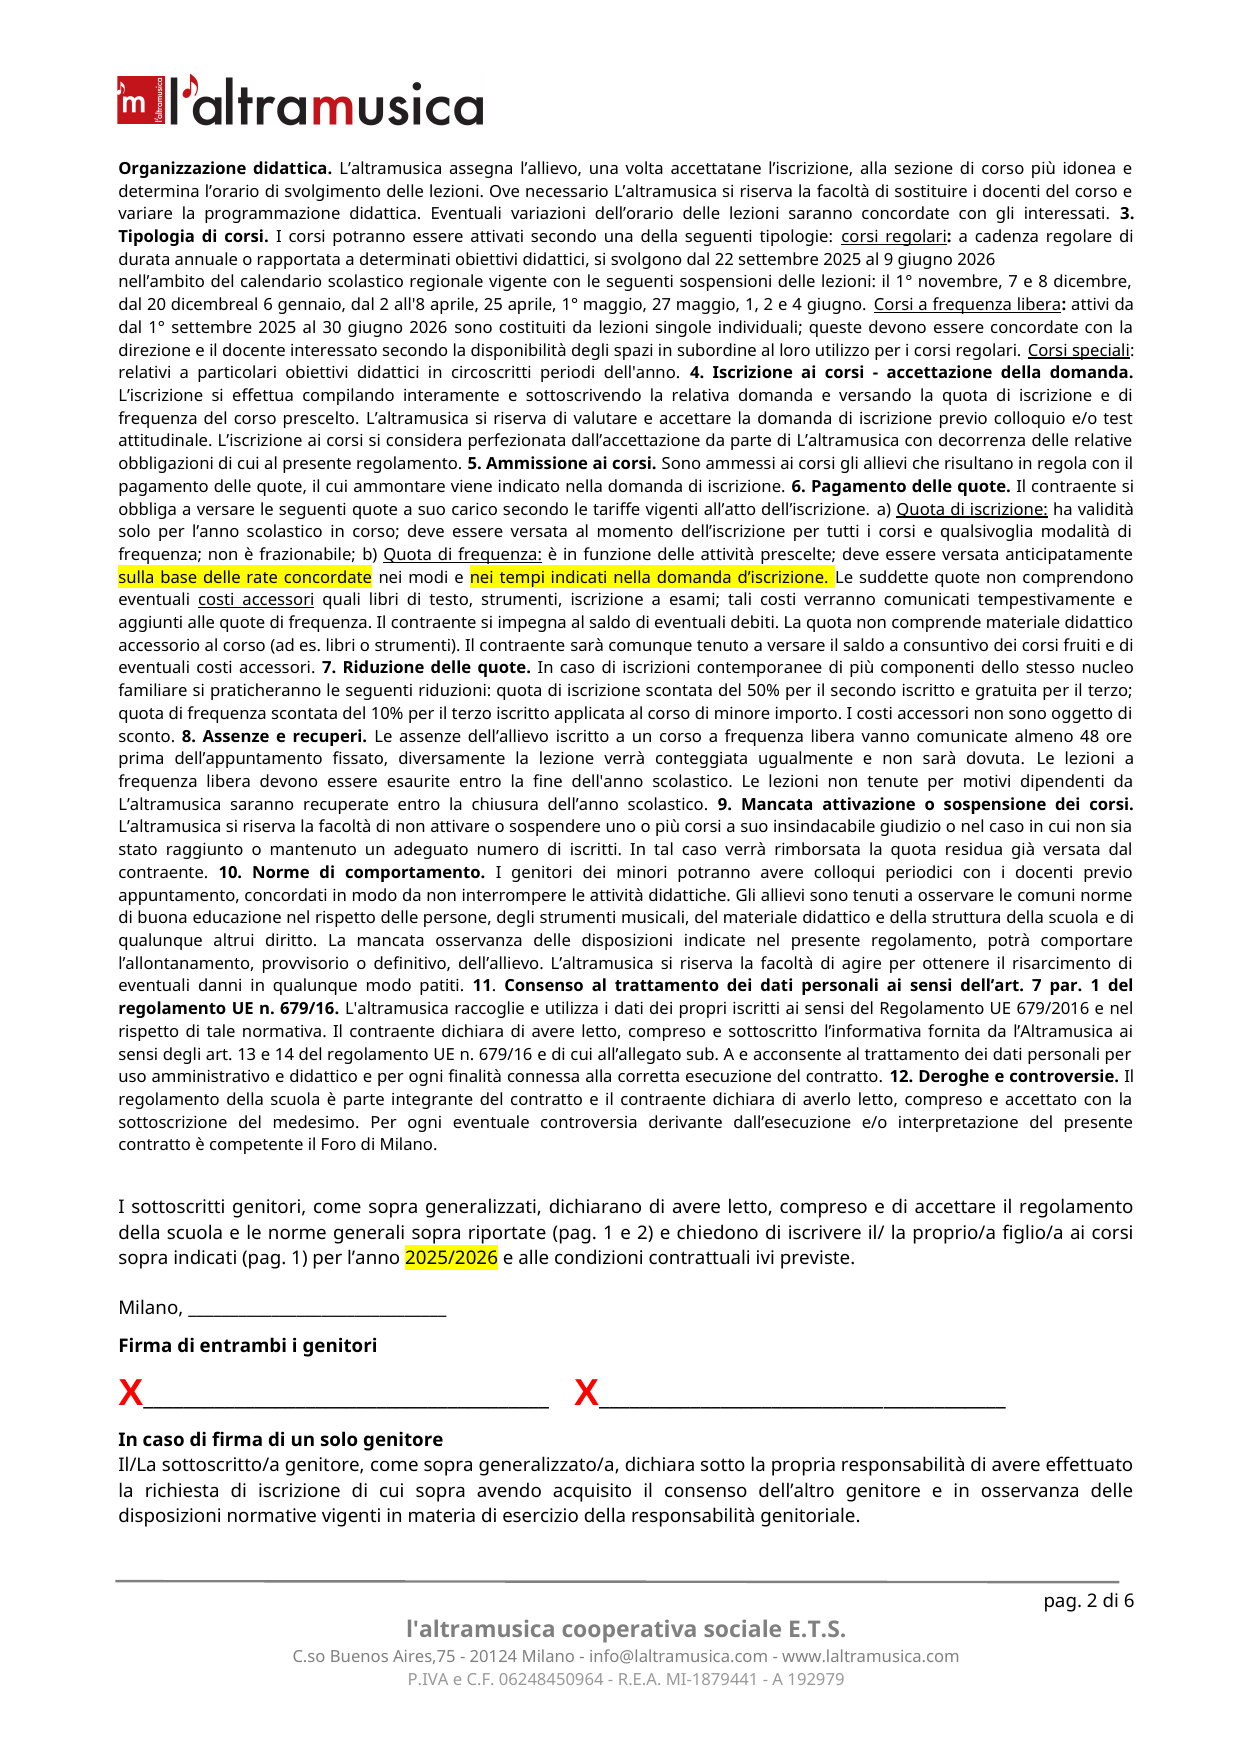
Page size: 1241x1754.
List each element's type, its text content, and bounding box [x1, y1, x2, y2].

text nell’ambito del calendario scolastico regionale vigente con le seguenti sospensioni delle lezioni: il 1° novembre, 7 e 8 dicembre, dal 20 dicembreal 6 gennaio, dal 2 all'8 aprile, 25 aprile, 1° maggio, 27 maggio, 1, 2 e 4 giugno. Corsi a frequenza libera: attivi da dal 1° settembre 2025 al 30 giugno 2026 sono costituiti da lezioni singole individuali; queste devono essere concordate con la direzione e il docente interessato secondo la disponibilità degli spazi in subordine al loro utilizzo per i corsi regolari. Corsi speciali: relativi a particolari obiettivi didattici in circoscritti periodi dell'anno. 4. Iscrizione ai corsi - accettazione della domanda. L’iscrizione si effettua compilando interamente e sottoscrivendo la relativa domanda e versando la quota di iscrizione e di frequenza del corso prescelto. L’altramusica si riserva di valutare e accettare la domanda di iscrizione previo colloquio e/o test attitudinale. L’iscrizione ai corsi si considera perfezionata dall’accettazione da parte di L’altramusica con decorrenza delle relative obbligazioni di cui al presente regolamento. 5. Ammissione ai corsi. Sono ammessi ai corsi gli allievi che risultano in regola con il pagamento delle quote, il cui ammontare viene indicato nella domanda di iscrizione. 6. Pagamento delle quote. Il contraente si obbliga a versare le seguenti quote a suo carico secondo le tariffe vigenti all’atto dell’iscrizione. a) Quota di iscrizione: ha validità solo per l’anno scolastico in corso; deve essere versata al momento dell’iscrizione per tutti i corsi e qualsivoglia modalità di frequenza; non è frazionabile; b) Quota di frequenza: è in funzione delle attività prescelte; deve essere versata anticipatamente sulla base delle rate concordate nei modi e nei tempi indicati nella domanda d’iscrizione. Le suddette quote non comprendono eventuali costi accessori quali libri di testo, strumenti, iscrizione a esami; tali costi verranno comunicati tempestivamente e aggiunti alle quote di frequenza. Il contraente si impegna al saldo di eventuali debiti. La quota non comprende materiale didattico accessorio al corso (ad es. libri o strumenti). Il contraente sarà comunque tenuto a versare il saldo a consuntivo dei corsi fruiti e di eventuali costi accessori. 7. Riduzione delle quote. In caso di iscrizioni contemporanee di più componenti dello stesso nucleo familiare si praticheranno le seguenti riduzioni: quota di iscrizione scontata del 50% per il secondo iscritto e gratuita per il terzo; quota di frequenza scontata del 10% per il terzo iscritto applicata al corso di minore importo. I costi accessori non sono oggetto di sconto. 8. Assenze e recuperi. Le assenze dell’allievo iscritto a un corso a frequenza libera vanno comunicate almeno 48 ore prima dell’appuntamento fissato, diversamente la lezione verrà conteggiata ugualmente e non sarà dovuta. Le lezioni a frequenza libera devono essere esaurite entro la fine dell'anno scolastico. Le lezioni non tenute per motivi dipendenti da L’altramusica saranno recuperate entro la chiusura dell’anno scolastico. 9. Mancata attivazione o sospensione dei corsi. L’altramusica si riserva la facoltà di non attivare o sospendere uno o più corsi a suo insindacabile giudizio o nel caso in cui non sia stato raggiunto o mantenuto un adeguato numero di iscritti. In tal caso verrà rimborsata la quota residua già versata dal contraente. 10. Norme di comportamento. I genitori dei minori potranno avere colloqui periodici con i docenti previo appuntamento, concordati in modo da non interrompere le attività didattiche. Gli allievi sono tenuti a osservare le comuni norme di buona educazione nel rispetto delle persone, degli strumenti musicali, del materiale didattico e della struttura della scuola e di qualunque altrui diritto. La mancata osservanza delle disposizioni indicate nel presente regolamento, potrà comportare l’allontanamento, provvisorio o definitivo, dell’allievo. L’altramusica si riserva la facoltà di agire per ottenere il risarcimento di eventuali danni in qualunque modo patiti. 11. Consenso al trattamento dei dati personali ai sensi dell’art. 7 par. 1 del regolamento UE n. 679/16. L'altramusica raccoglie e utilizza i dati dei propri iscritti ai sensi del Regolamento UE 679/2016 e nel rispetto di tale normativa. Il contraente dichiara di avere letto, compreso e sottoscritto l’informativa fornita da l’Altramusica ai sensi degli art. 13 e 14 del regolamento UE n. 679/16 e di cui all’allegato sub. A e acconsente al trattamento dei dati personali per uso amministrativo e didattico e per ogni finalità connessa alla corretta esecuzione del contratto. 12. Deroghe e controversie. Il regolamento della scuola è parte integrante del contratto e il contraente dichiara di averlo letto, compreso e accettato con la sottoscrizione del medesimo. Per ogni eventuale controversia derivante dall’esecuzione e/o interpretazione del presente contratto è competente il Foro di Milano. [118, 270, 1134, 1156]
picture [117, 76, 165, 124]
text Organizzazione didattica. L’altramusica assegna l’allievo, una volta accettatane l’iscrizione, alla sezione di corso più idonea e determina l’orario di svolgimento delle lezioni. Ove necessario L’altramusica si riserva la facoltà di sostituire i docenti del corso e variare la programmazione didattica. Eventuali variazioni dell’orario delle lezioni saranno concordate con gli interessati. 3. Tipologia di corsi. I corsi potranno essere attivati secondo una della seguenti tipologie: corsi regolari: a cadenza regolare di durata annuale o rapportata a determinati obiettivi didattici, si svolgono dal 22 settembre 2025 al 9 giugno 2026 [118, 156, 1134, 270]
text X________________________________________ X________________________________________ [118, 1370, 1134, 1413]
text In caso di firma di un solo genitore [118, 1426, 1134, 1452]
text I sottoscritti genitori, come sopra generalizzati, dichiarano di avere letto, compreso e di accettare il regolamento della scuola e le norme generali sopra riportate (pag. 1 e 2) e chiedono di iscrivere il/ la proprio/a figlio/a ai corsi sopra indicati (pag. 1) per l’anno 2025/2026 e alle condizioni contrattuali ivi previste. [118, 1194, 1134, 1270]
text Milano, _______________________________ [118, 1294, 1134, 1320]
text Il/La sottoscritto/a genitore, come sopra generalizzato/a, dichiara sotto la propria responsabilità di avere effettuato la richiesta di iscrizione di cui sopra avendo acquisito il consenso dell’altro genitore e in osservanza delle disposizioni normative vigenti in materia di esercizio della responsabilità genitoriale. [118, 1452, 1134, 1528]
text Firma di entrambi i genitori [118, 1332, 1134, 1358]
picture [167, 72, 486, 127]
